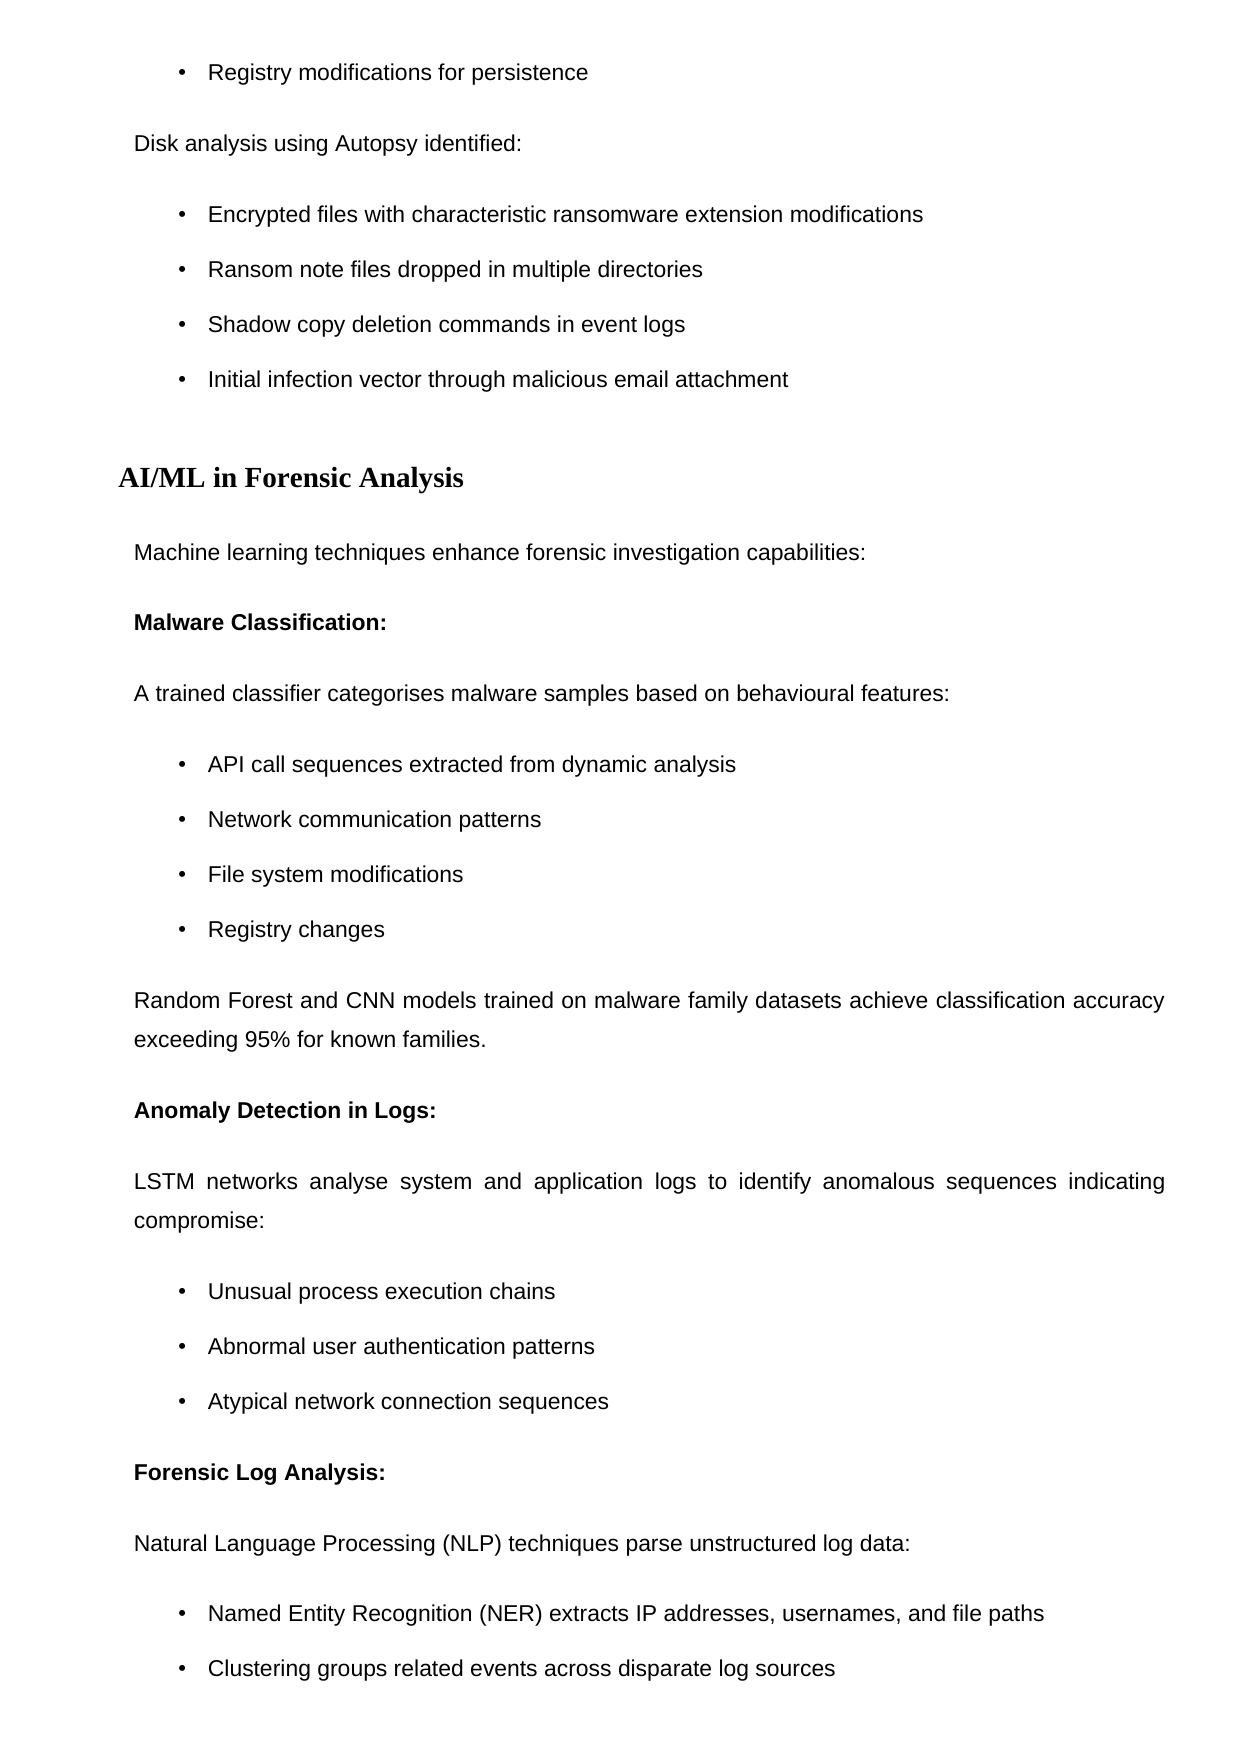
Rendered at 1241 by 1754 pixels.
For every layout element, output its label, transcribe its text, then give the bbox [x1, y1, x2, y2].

text Anomaly Detection in Logs: [134, 1097, 1166, 1123]
list Unusual process execution chains [178, 1278, 1166, 1304]
list Ransom note files dropped in multiple directories [178, 256, 1166, 282]
text Machine learning techniques enhance forensic investigation capabilities: [134, 538, 1166, 565]
text Disk analysis using Autopsy identified: [134, 130, 1166, 156]
list API call sequences extracted from dynamic analysis [178, 751, 1166, 777]
list Initial infection vector through malicious email attachment [178, 366, 1166, 392]
text Natural Language Processing (NLP) techniques parse unstructured log data: [134, 1529, 1166, 1556]
text LSTM networks analyse system and application logs to identify anomalous sequences indicating compromise: [134, 1168, 1166, 1233]
list Shadow copy deletion commands in event logs [178, 311, 1166, 337]
text A trained classifier categorises malware samples based on behavioural features: [134, 680, 1166, 706]
text Malware Classification: [134, 609, 1166, 636]
list Abnormal user authentication patterns [178, 1333, 1166, 1359]
list Registry modifications for persistence [178, 59, 1166, 85]
text Random Forest and CNN models trained on malware family datasets achieve classification accuracy exceeding 95% for known families. [134, 987, 1166, 1052]
list Network communication patterns [178, 806, 1166, 832]
list Atypical network connection sequences [178, 1388, 1166, 1414]
subtitle AI/ML in Forensic Analysis [118, 460, 1181, 493]
list Named Entity Recognition (NER) extracts IP addresses, usernames, and file paths [178, 1600, 1166, 1627]
list Registry changes [178, 916, 1166, 942]
list Encrypted files with characteristic ransomware extension modifications [178, 201, 1166, 227]
list Clustering groups related events across disparate log sources [178, 1655, 1166, 1682]
list File system modifications [178, 861, 1166, 887]
text Forensic Log Analysis: [134, 1459, 1166, 1485]
